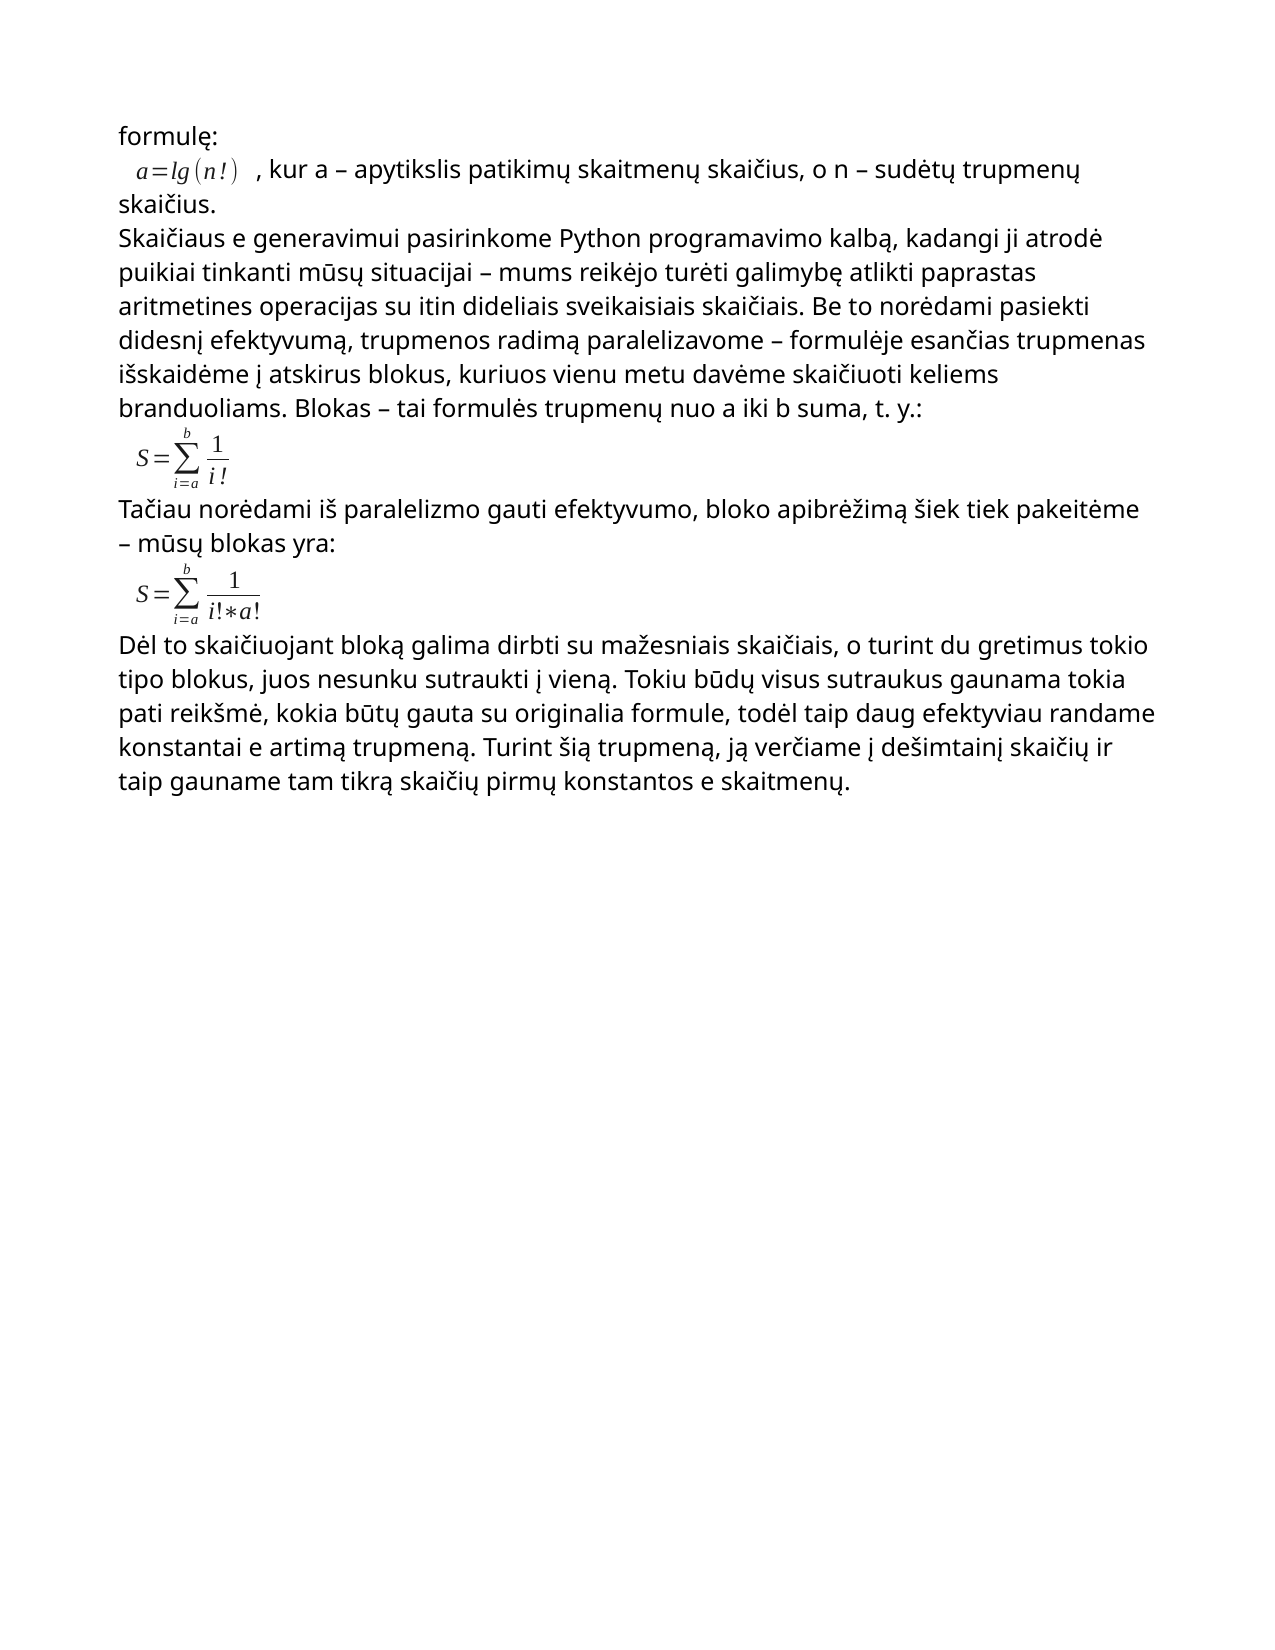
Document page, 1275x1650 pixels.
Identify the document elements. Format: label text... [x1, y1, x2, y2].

text formulę: [118, 118, 1157, 152]
text Skaičiaus e generavimui pasirinkome Python programavimo kalbą, kadangi ji atrodė puikiai tinkanti mūsų situacijai – mums reikėjo turėti galimybę atlikti paprastas aritmetines operacijas su itin dideliais sveikaisiais skaičiais. Be to norėdami pasiekti didesnį efektyvumą, trupmenos radimą paralelizavome – formulėje esančias trupmenas išskaidėme į atskirus blokus, kuriuos vienu metu davėme skaičiuoti keliems branduoliams. Blokas – tai formulės trupmenų nuo a iki b suma, t. y.: [118, 220, 1157, 425]
text , kur a – apytikslis patikimų skaitmenų skaičius, o n – sudėtų trupmenų skaičius. [118, 152, 1157, 220]
text Tačiau norėdami iš paralelizmo gauti efektyvumo, bloko apibrėžimą šiek tiek pakeitėme – mūsų blokas yra: [118, 492, 1157, 560]
text Dėl to skaičiuojant bloką galima dirbti su mažesniais skaičiais, o turint du gretimus tokio tipo blokus, juos nesunku sutraukti į vieną. Tokiu būdų visus sutraukus gaunama tokia pati reikšmė, kokia būtų gauta su originalia formule, todėl taip daug efektyviau randame konstantai e artimą trupmeną. Turint šią trupmeną, ją verčiame į dešimtainį skaičių ir taip gauname tam tikrą skaičių pirmų konstantos e skaitmenų. [118, 627, 1157, 798]
